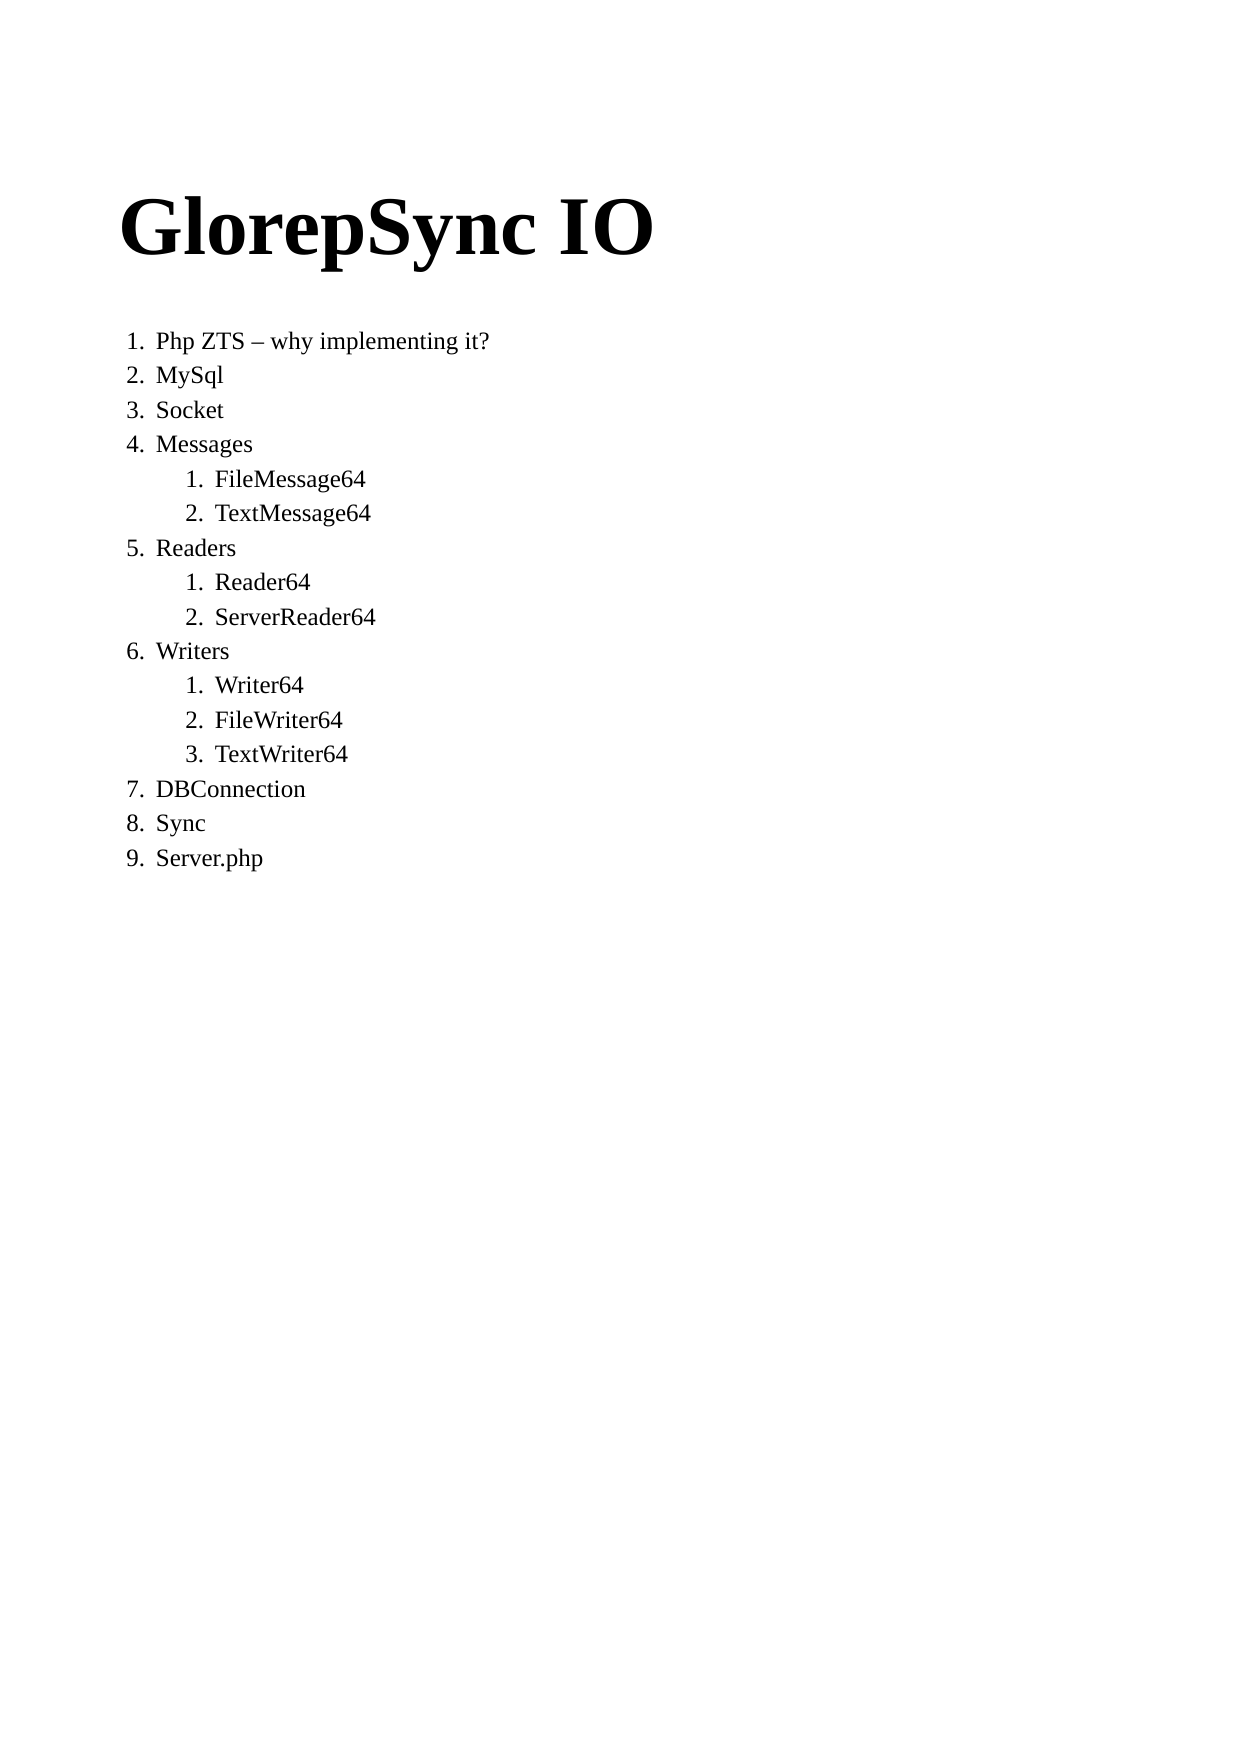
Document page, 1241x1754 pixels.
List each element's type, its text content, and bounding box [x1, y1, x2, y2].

list DBConnection [156, 774, 1122, 803]
list TextMessage64 [185, 498, 1122, 527]
list Writers [156, 636, 1122, 665]
list Php ZTS – why implementing it? [156, 326, 1122, 354]
list Server.php [156, 843, 1122, 872]
list MySql [156, 360, 1122, 389]
list Sync [156, 808, 1122, 837]
list ServerReader64 [185, 602, 1122, 630]
list Readers [156, 533, 1122, 561]
list Messages [156, 429, 1122, 458]
list FileMessage64 [185, 464, 1122, 492]
text GlorepSync IO [118, 176, 1122, 272]
list TextWriter64 [185, 739, 1122, 768]
list Writer64 [185, 671, 1122, 699]
list Reader64 [185, 567, 1122, 596]
list Socket [156, 395, 1122, 423]
list FileWriter64 [185, 705, 1122, 734]
